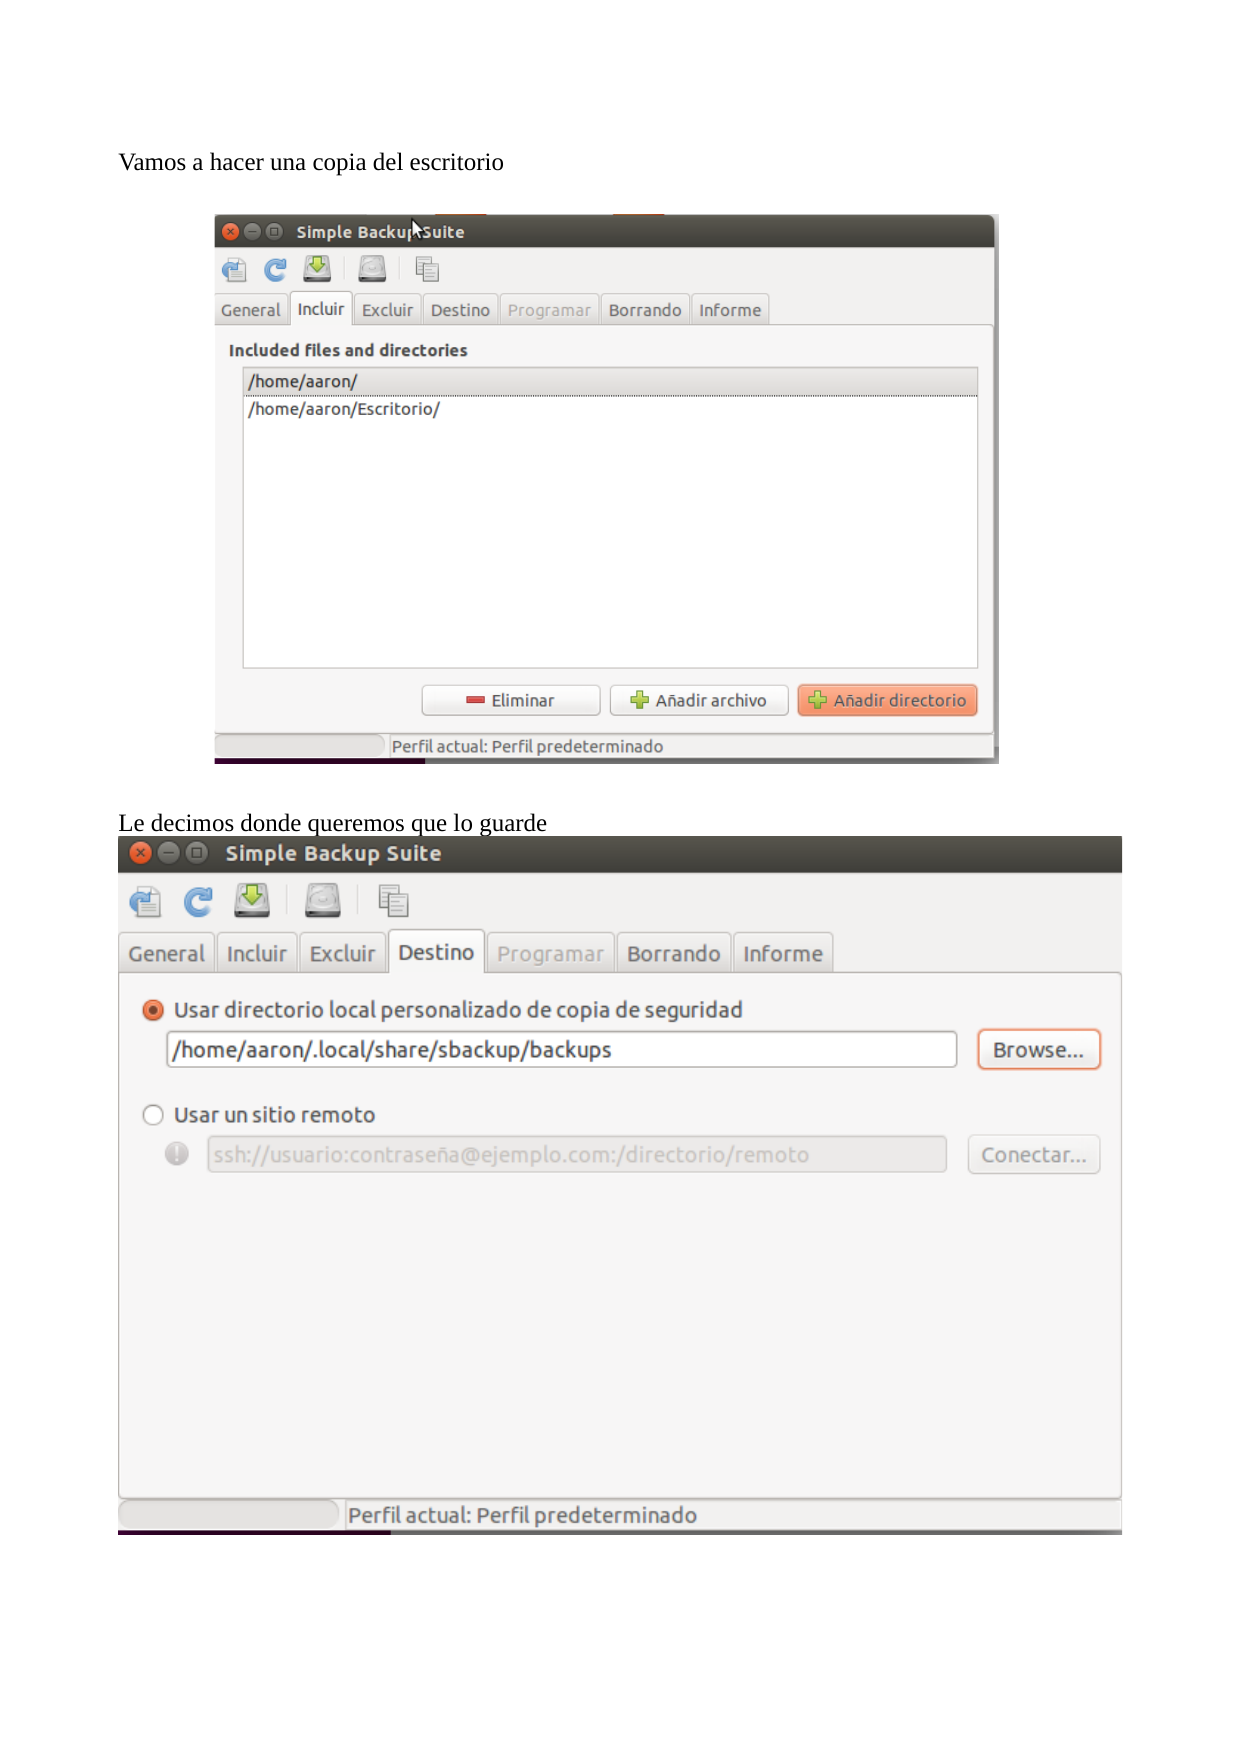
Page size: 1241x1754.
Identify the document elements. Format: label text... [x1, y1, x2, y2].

picture [214, 214, 999, 764]
picture [118, 836, 1123, 1535]
text Vamos a hacer una copia del escritorio [118, 147, 1122, 176]
text Le decimos donde queremos que lo guarde [118, 808, 1122, 836]
